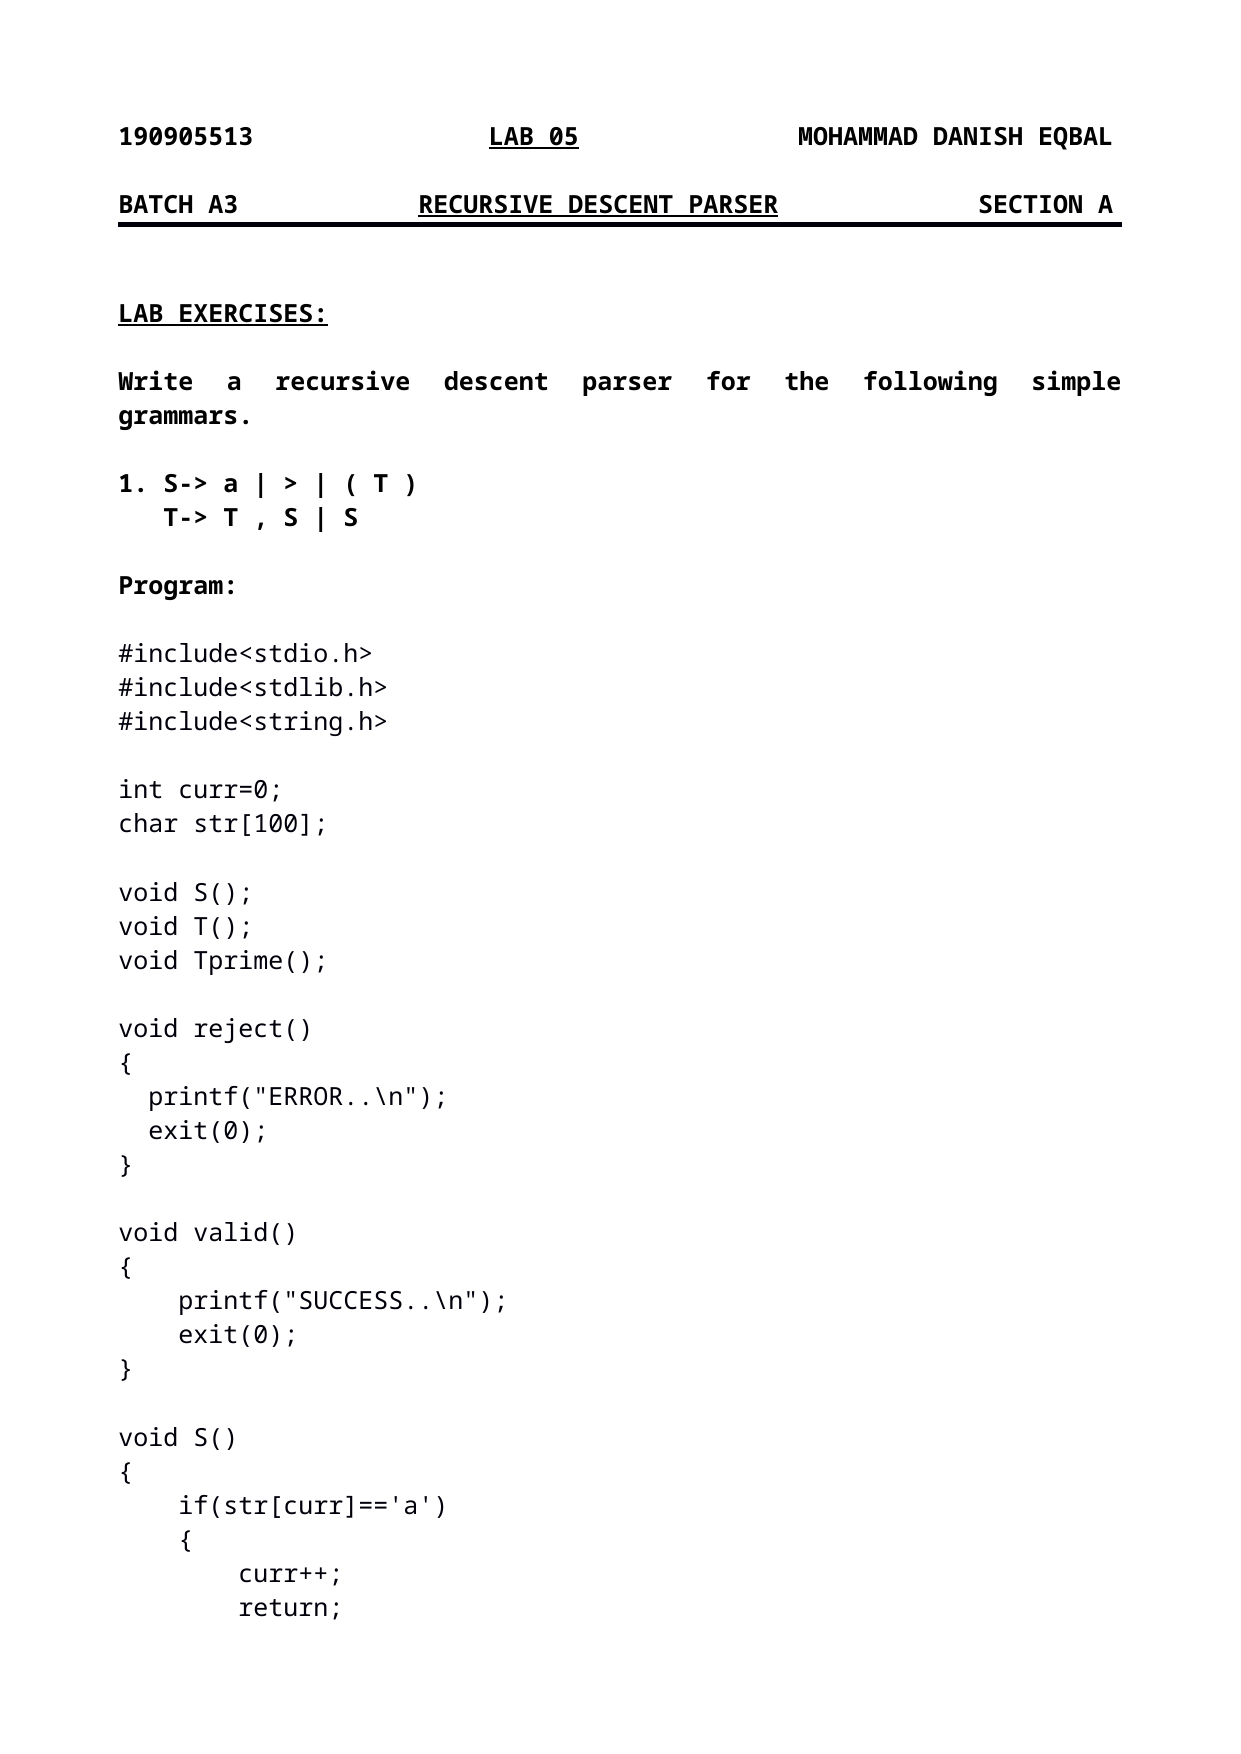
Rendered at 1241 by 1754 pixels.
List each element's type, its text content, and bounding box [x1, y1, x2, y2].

text { [118, 1453, 1122, 1487]
text exit(0); [118, 1317, 1122, 1351]
text void T(); [118, 908, 1122, 942]
text int curr=0; [118, 772, 1122, 806]
text Program: [118, 568, 1122, 602]
text if(str[curr]=='a') [118, 1487, 1122, 1521]
text void S(); [118, 874, 1122, 908]
text 190905513 LAB 05 MOHAMMAD DANISH EQBAL [118, 118, 1122, 152]
text #include<string.h> [118, 704, 1122, 738]
text return; [118, 1589, 1122, 1624]
text 1. S-> a | > | ( T ) [118, 466, 1122, 499]
text void S() [118, 1419, 1122, 1453]
text { [118, 1249, 1122, 1283]
text } [118, 1351, 1122, 1385]
text curr++; [118, 1556, 1122, 1589]
text { [118, 1044, 1122, 1079]
text T-> T , S | S [118, 499, 1122, 534]
text { [118, 1521, 1122, 1556]
text printf("ERROR..\n"); [118, 1079, 1122, 1113]
text printf("SUCCESS..\n"); [118, 1283, 1122, 1317]
text BATCH A3 RECURSIVE DESCENT PARSER SECTION A [118, 186, 1122, 222]
text Write a recursive descent parser for the following simple grammars. [118, 363, 1122, 431]
text LAB EXERCISES: [118, 295, 1122, 329]
text char str[100]; [118, 806, 1122, 840]
text void reject() [118, 1011, 1122, 1044]
text #include<stdlib.h> [118, 670, 1122, 704]
text void Tprime(); [118, 942, 1122, 976]
text #include<stdio.h> [118, 636, 1122, 670]
text } [118, 1147, 1122, 1181]
text void valid() [118, 1215, 1122, 1249]
text exit(0); [118, 1113, 1122, 1147]
